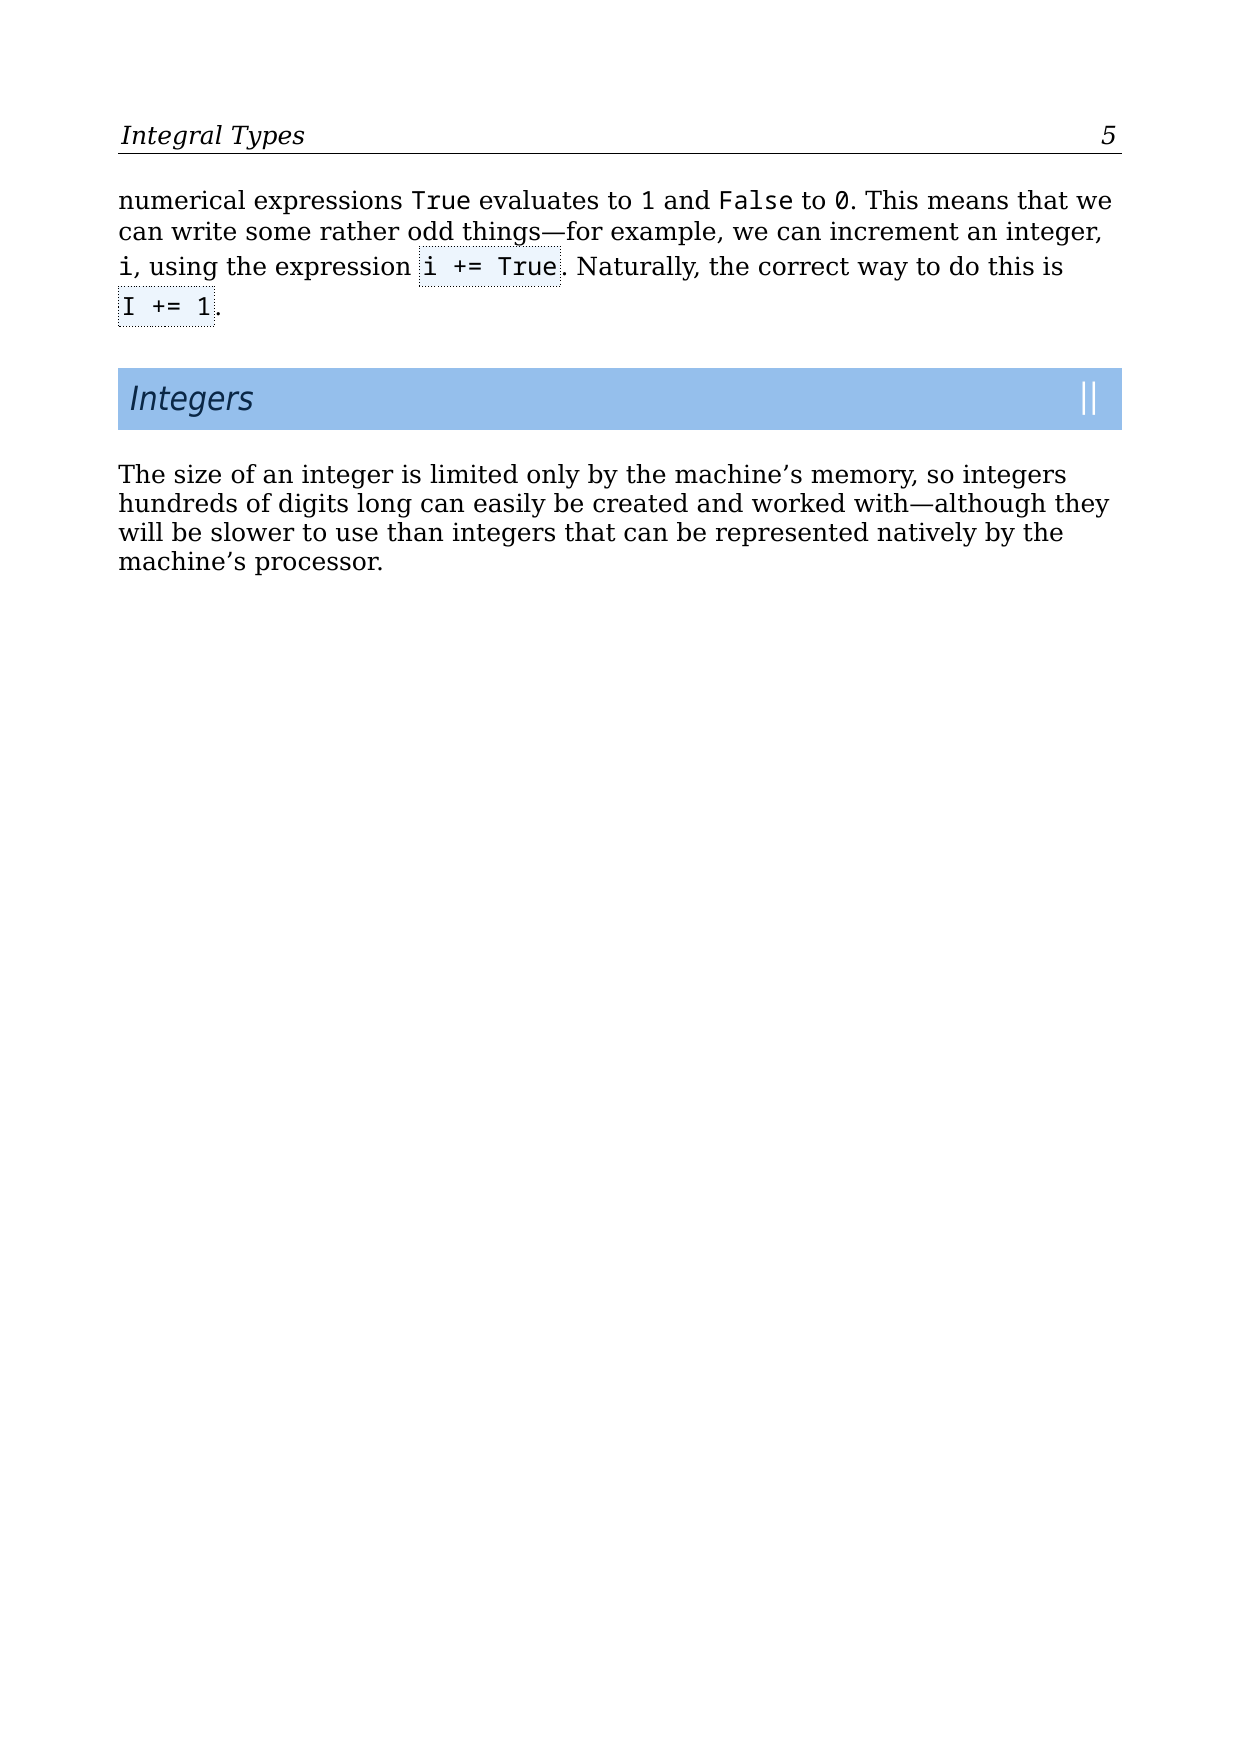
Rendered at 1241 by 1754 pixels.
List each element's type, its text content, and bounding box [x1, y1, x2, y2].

subtitle Integers [118, 368, 1122, 430]
text || [1063, 377, 1098, 416]
text numerical expressions True evaluates to 1 and False to 0. This means that we can write some rather odd things—for example, we can increment an integer, i, using the expression i += True. Naturally, the correct way to do this is I += 1. [118, 183, 1122, 326]
text The size of an integer is limited only by the machine’s memory, so integers hundreds of digits long can easily be created and worked with—although they will be slower to use than integers that can be represented natively by the machine’s processor. [118, 460, 1122, 577]
